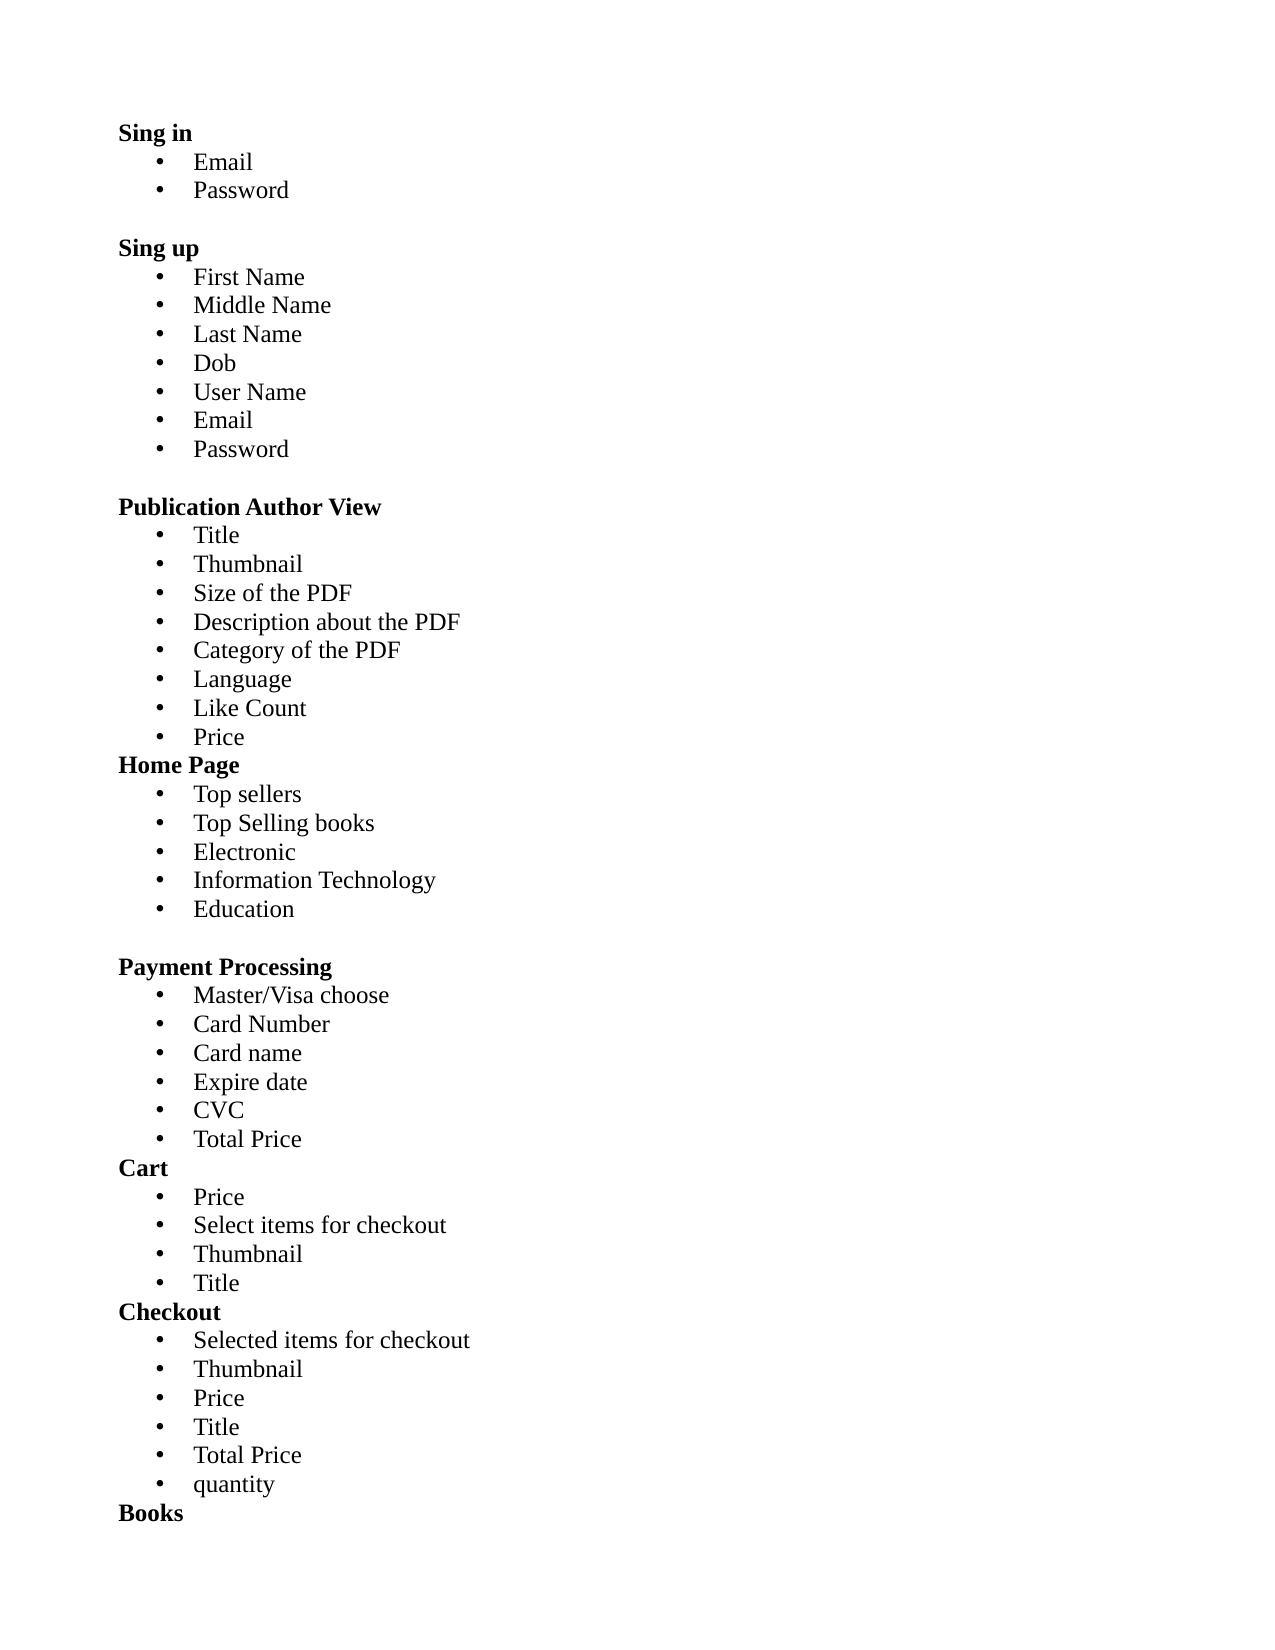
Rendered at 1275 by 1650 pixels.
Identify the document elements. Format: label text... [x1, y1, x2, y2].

text Sing in [118, 118, 1157, 147]
text Payment Processing [118, 952, 1157, 981]
list Email [156, 406, 1157, 434]
list Title [156, 1412, 1157, 1441]
list Education [156, 894, 1157, 923]
list Thumbnail [156, 1239, 1157, 1268]
list Thumbnail [156, 1354, 1157, 1383]
list User Name [156, 377, 1157, 406]
list Top Selling books [156, 808, 1157, 837]
list Top sellers [156, 779, 1157, 808]
list quantity [156, 1469, 1157, 1498]
list Password [156, 176, 1157, 204]
list Last Name [156, 319, 1157, 348]
list Expire date [156, 1067, 1157, 1096]
list Description about the PDF [156, 607, 1157, 636]
list Price [156, 1383, 1157, 1412]
list Dob [156, 348, 1157, 377]
list Price [156, 722, 1157, 751]
text Books [118, 1498, 1157, 1527]
list Middle Name [156, 291, 1157, 319]
list Card Number [156, 1009, 1157, 1038]
list First Name [156, 262, 1157, 291]
list Password [156, 434, 1157, 463]
list Title [156, 1268, 1157, 1297]
list Information Technology [156, 866, 1157, 894]
list Select items for checkout [156, 1211, 1157, 1239]
list Electronic [156, 837, 1157, 866]
list Total Price [156, 1124, 1157, 1153]
list Category of the PDF [156, 636, 1157, 664]
list Price [156, 1182, 1157, 1211]
text Checkout [118, 1297, 1157, 1326]
text Cart [118, 1153, 1157, 1182]
list Title [156, 521, 1157, 549]
list Total Price [156, 1441, 1157, 1469]
list Email [156, 147, 1157, 176]
list Language [156, 664, 1157, 693]
text Home Page [118, 751, 1157, 779]
list Thumbnail [156, 549, 1157, 578]
list Master/Visa choose [156, 981, 1157, 1009]
list Card name [156, 1038, 1157, 1067]
list Size of the PDF [156, 578, 1157, 607]
list CVC [156, 1096, 1157, 1124]
text Sing up [118, 233, 1157, 262]
list Like Count [156, 693, 1157, 722]
list Selected items for checkout [156, 1326, 1157, 1354]
text Publication Author View [118, 492, 1157, 521]
